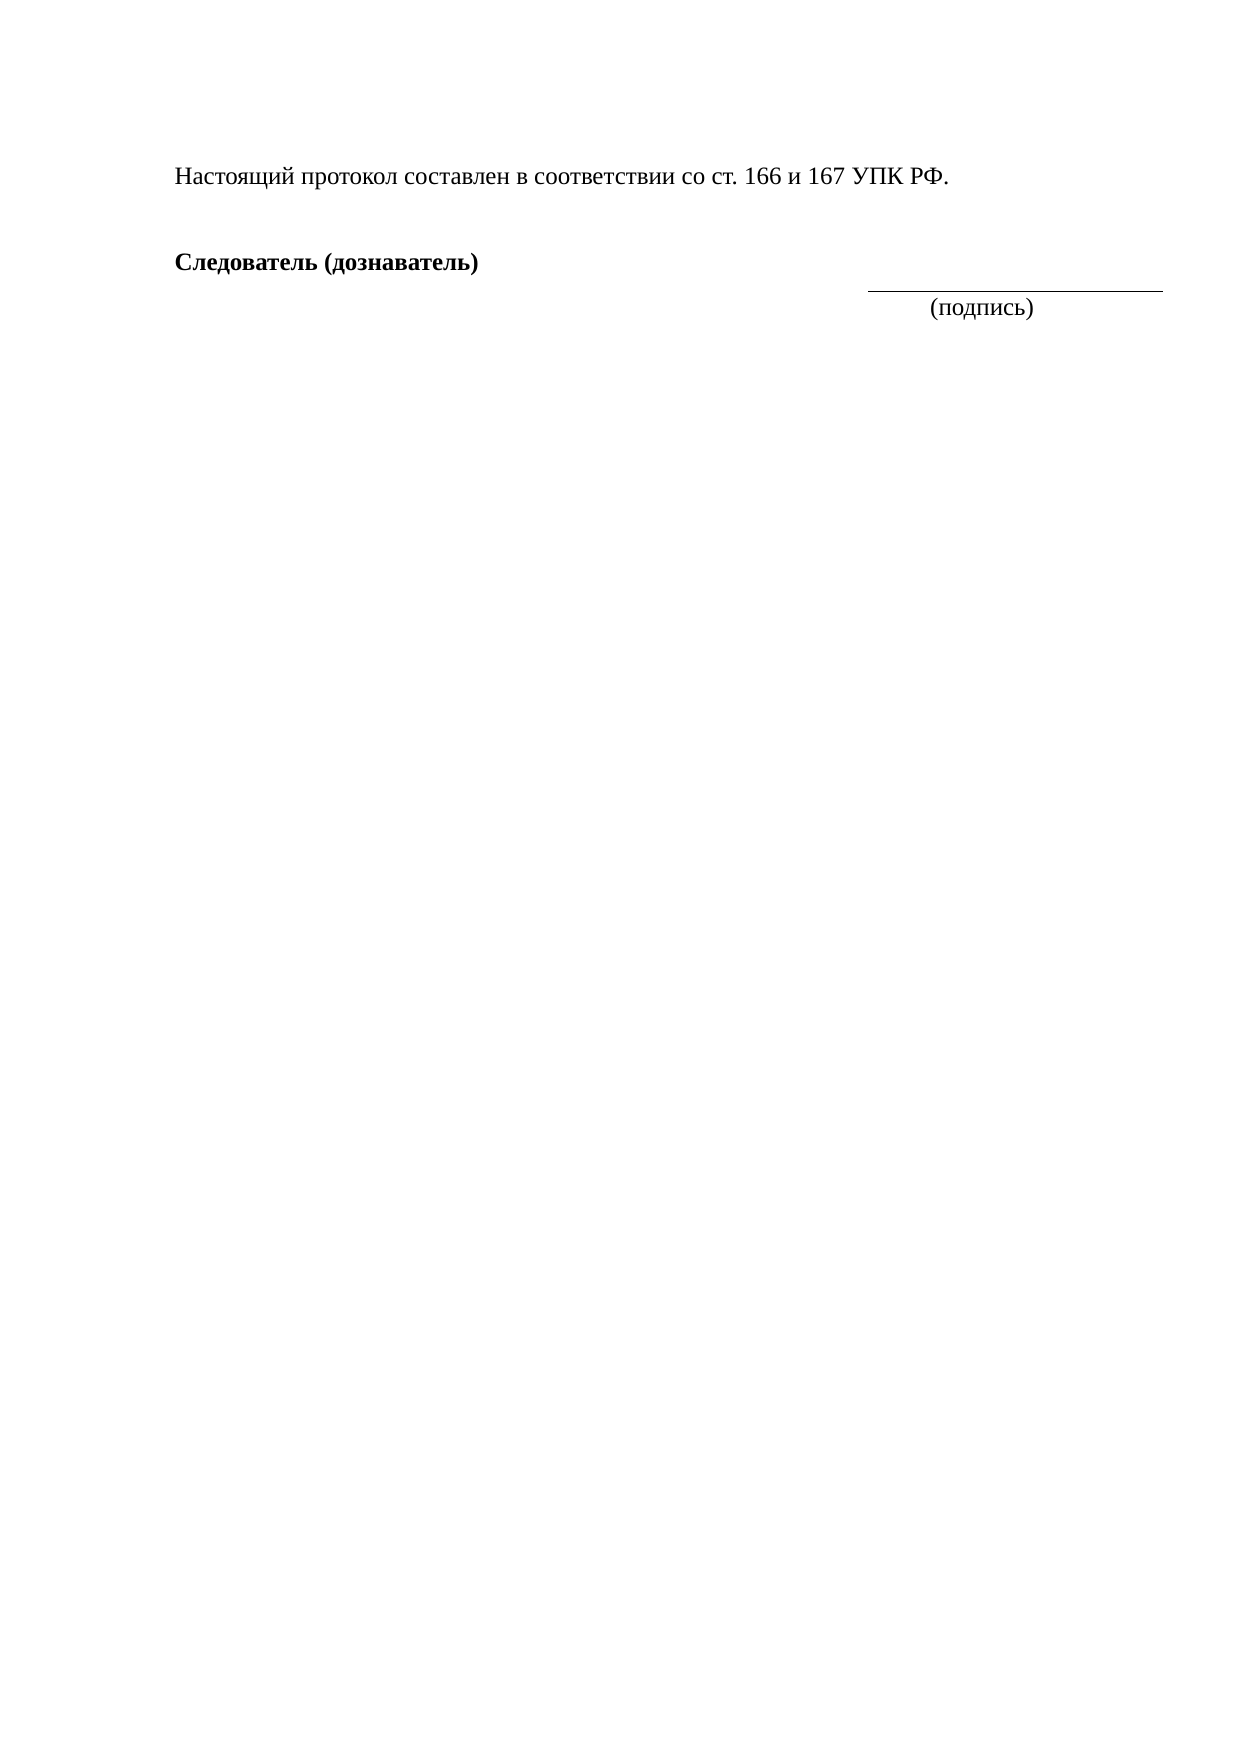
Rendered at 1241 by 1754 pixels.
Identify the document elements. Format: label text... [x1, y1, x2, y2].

text Настоящий протокол составлен в соответствии со ст. 166 и 167 УПК РФ. [118, 161, 1122, 190]
text (подпись) [487, 292, 1122, 320]
table_header [868, 248, 1163, 291]
table_header Следователь (дознаватель) [107, 248, 868, 291]
